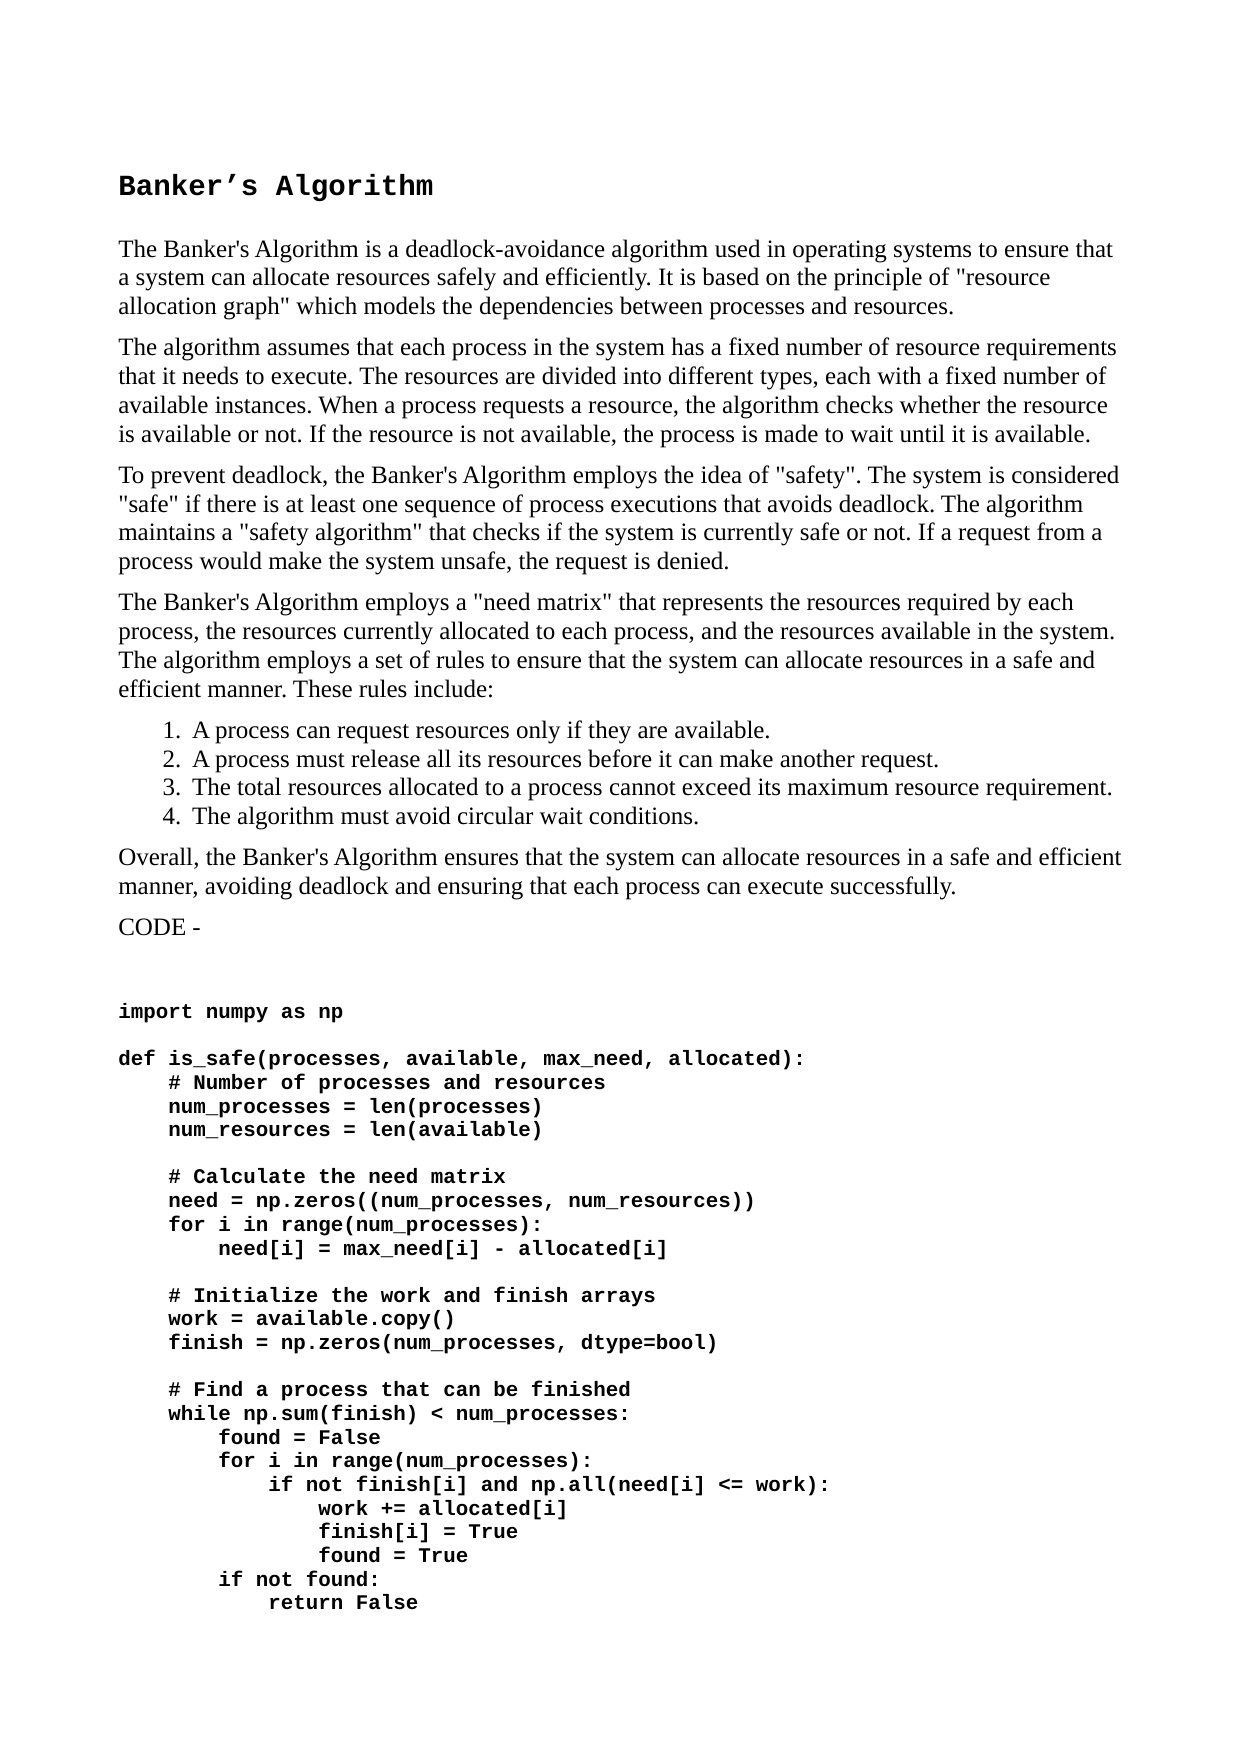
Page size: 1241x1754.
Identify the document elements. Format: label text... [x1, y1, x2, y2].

text import numpy as np [118, 1001, 1122, 1025]
text The Banker's Algorithm employs a "need matrix" that represents the resources required by each process, the resources currently allocated to each process, and the resources available in the system. The algorithm employs a set of rules to ensure that the system can allocate resources in a safe and efficient manner. These rules include: [118, 587, 1122, 702]
text To prevent deadlock, the Banker's Algorithm employs the idea of "safety". The system is considered "safe" if there is at least one sequence of process executions that avoids deadlock. The algorithm maintains a "safety algorithm" that checks if the system is currently safe or not. If a request from a process would make the system unsafe, the request is denied. [118, 460, 1122, 575]
text num_processes = len(processes) [118, 1096, 1122, 1119]
list The algorithm must avoid circular wait conditions. [162, 801, 1122, 830]
text The algorithm assumes that each process in the system has a fixed number of resource requirements that it needs to execute. The resources are divided into different types, each with a fixed number of available instances. When a process requests a resource, the algorithm checks whether the resource is available or not. If the resource is not available, the process is made to wait until it is available. [118, 332, 1122, 447]
list A process must release all its resources before it can make another request. [162, 744, 1122, 772]
subtitle Banker’s Algorithm [118, 171, 1122, 204]
text def is_safe(processes, available, max_need, allocated): [118, 1048, 1122, 1072]
text if not finish[i] and np.all(need[i] <= work): [118, 1474, 1122, 1498]
text finish = np.zeros(num_processes, dtype=bool) [118, 1332, 1122, 1356]
list A process can request resources only if they are available. [162, 715, 1122, 744]
text The Banker's Algorithm is a deadlock-avoidance algorithm used in operating systems to ensure that a system can allocate resources safely and efficiently. It is based on the principle of "resource allocation graph" which models the dependencies between processes and resources. [118, 234, 1122, 320]
text CODE - [118, 912, 1122, 941]
text num_resources = len(available) [118, 1119, 1122, 1143]
text need = np.zeros((num_processes, num_resources)) [118, 1190, 1122, 1214]
text finish[i] = True [118, 1521, 1122, 1545]
text found = True [118, 1545, 1122, 1568]
text return False [118, 1592, 1122, 1616]
text if not found: [118, 1568, 1122, 1592]
text Overall, the Banker's Algorithm ensures that the system can allocate resources in a safe and efficient manner, avoiding deadlock and ensuring that each process can execute successfully. [118, 842, 1122, 900]
text found = False [118, 1427, 1122, 1450]
text for i in range(num_processes): [118, 1450, 1122, 1474]
text # Calculate the need matrix [118, 1167, 1122, 1190]
list The total resources allocated to a process cannot exceed its maximum resource requirement. [162, 772, 1122, 801]
text # Find a process that can be finished [118, 1379, 1122, 1403]
text # Number of processes and resources [118, 1072, 1122, 1096]
text for i in range(num_processes): [118, 1214, 1122, 1237]
text work = available.copy() [118, 1308, 1122, 1332]
text # Initialize the work and finish arrays [118, 1285, 1122, 1308]
text work += allocated[i] [118, 1498, 1122, 1521]
text while np.sum(finish) < num_processes: [118, 1403, 1122, 1427]
text need[i] = max_need[i] - allocated[i] [118, 1237, 1122, 1261]
